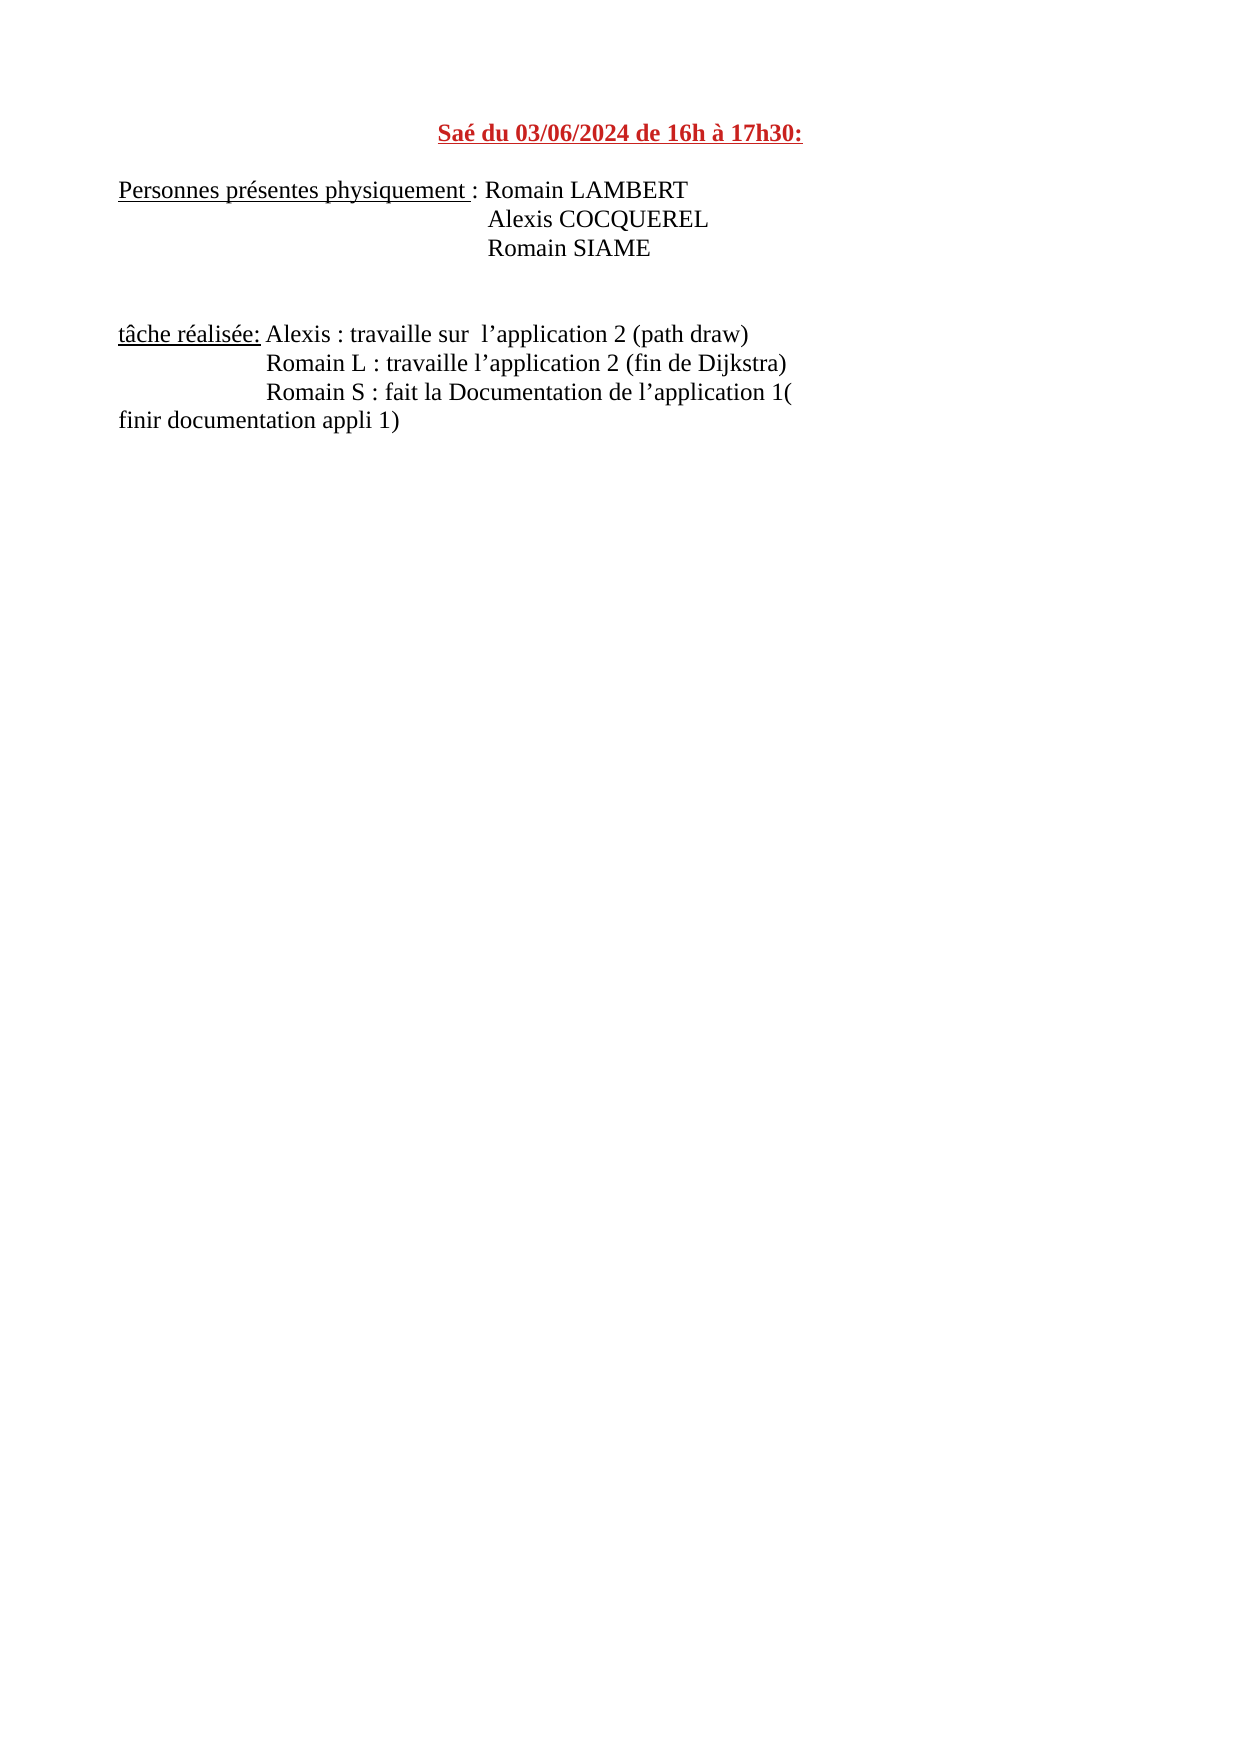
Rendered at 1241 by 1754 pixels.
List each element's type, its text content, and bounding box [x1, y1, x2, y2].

text Romain SIAME [118, 233, 1122, 262]
text Personnes présentes physiquement : Romain LAMBERT [118, 176, 1122, 204]
text Romain S : fait la Documentation de l’application 1( [118, 377, 1122, 406]
text Romain L : travaille l’application 2 (fin de Dijkstra) [118, 348, 1122, 377]
text finir documentation appli 1) [118, 406, 1122, 434]
text Alexis COCQUEREL [118, 204, 1122, 233]
text tâche réalisée: Alexis : travaille sur l’application 2 (path draw) [118, 319, 1122, 348]
text Saé du 03/06/2024 de 16h à 17h30: [118, 118, 1122, 147]
